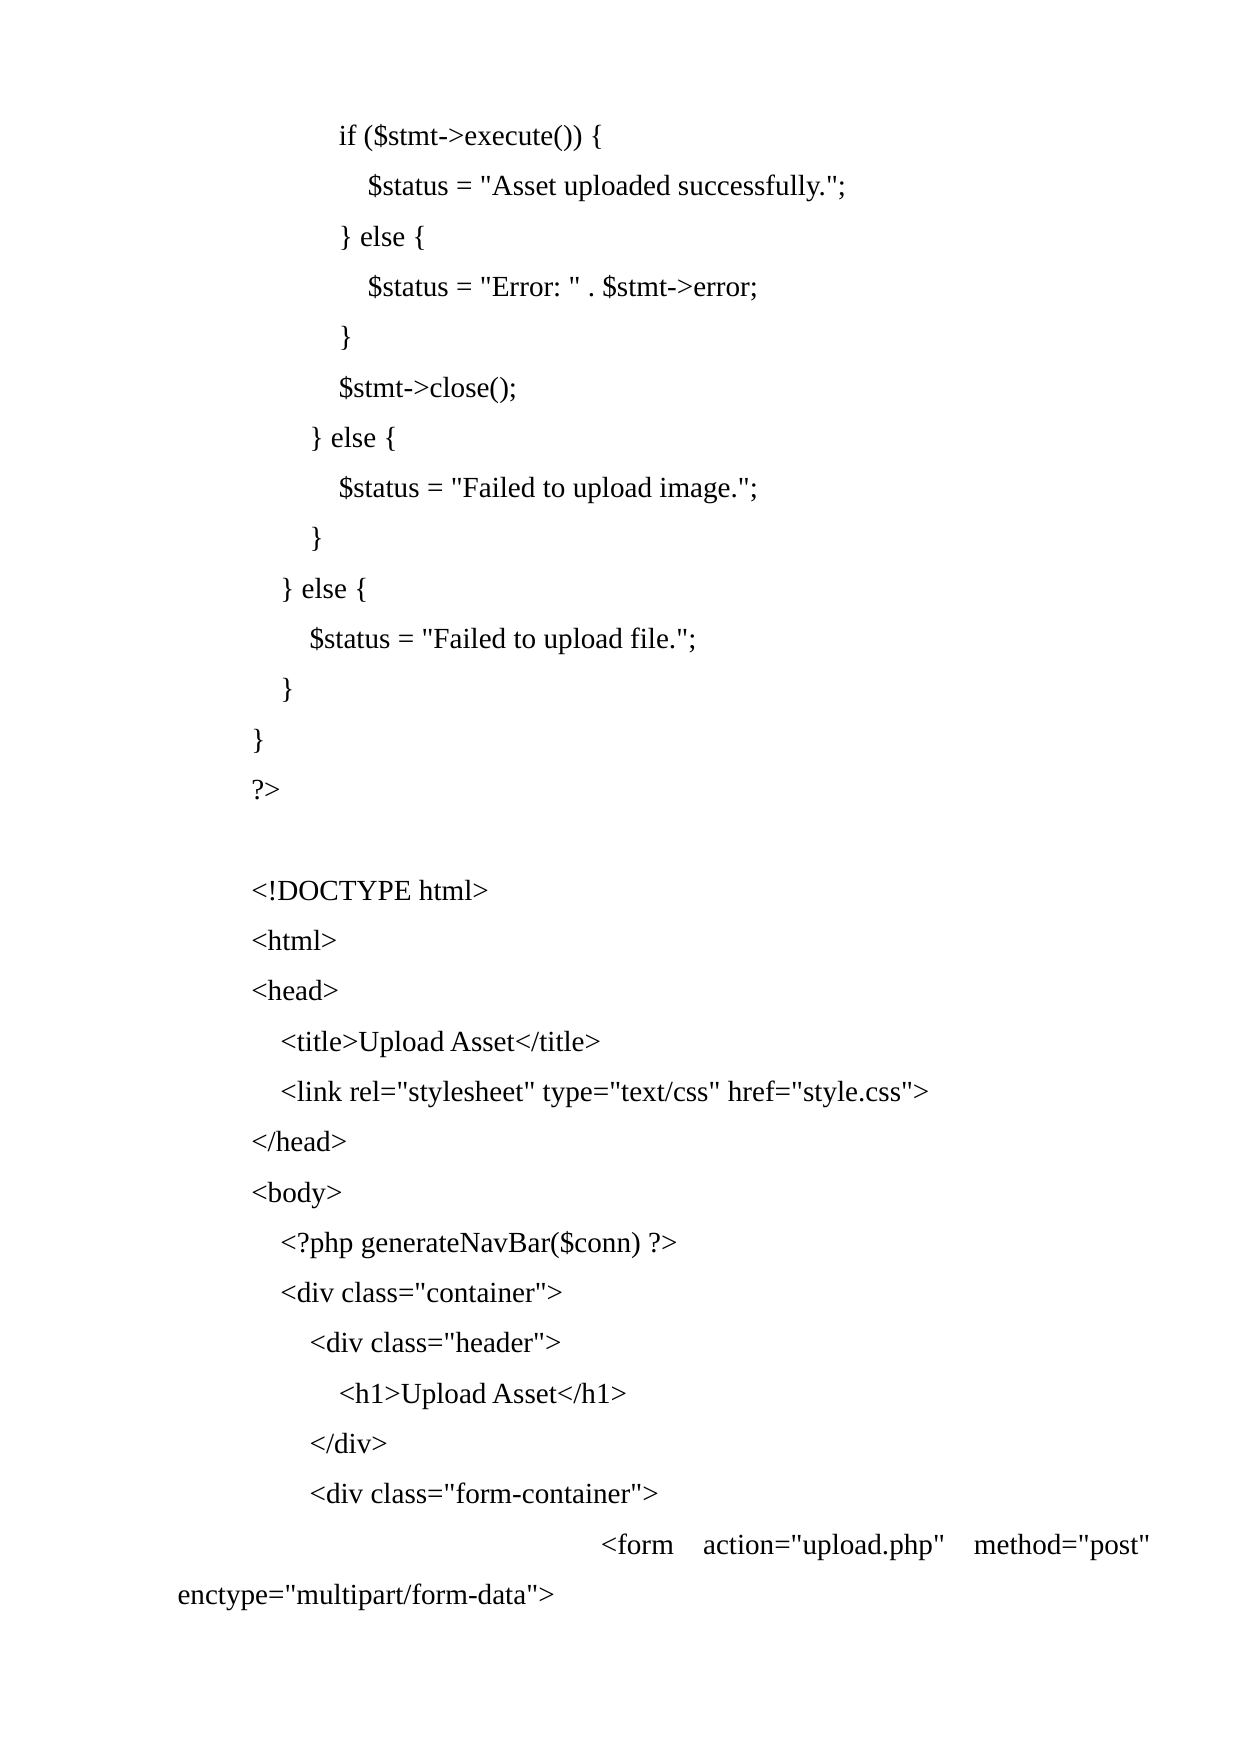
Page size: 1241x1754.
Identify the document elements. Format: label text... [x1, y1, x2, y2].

text $stmt->close(); [177, 370, 1152, 403]
text </head> [177, 1124, 1152, 1158]
text <link rel="stylesheet" type="text/css" href="style.css"> [177, 1074, 1152, 1108]
text $status = "Error: " . $stmt->error; [177, 269, 1152, 303]
text <div class="form-container"> [177, 1477, 1152, 1510]
text $status = "Failed to upload image."; [177, 470, 1152, 504]
text } [177, 722, 1152, 755]
text <head> [177, 973, 1152, 1007]
text $status = "Asset uploaded successfully."; [177, 168, 1152, 202]
text } [177, 521, 1152, 554]
text } else { [177, 571, 1152, 604]
text $status = "Failed to upload file."; [177, 621, 1152, 655]
text <div class="header"> [177, 1326, 1152, 1359]
text ?> [177, 772, 1152, 806]
text <body> [177, 1175, 1152, 1208]
text } else { [177, 420, 1152, 453]
text <title>Upload Asset</title> [177, 1024, 1152, 1057]
text <form action="upload.php" method="post" enctype="multipart/form-data"> [177, 1527, 1152, 1611]
text if ($stmt->execute()) { [177, 118, 1152, 152]
text } [177, 672, 1152, 705]
text <html> [177, 923, 1152, 957]
text } [177, 319, 1152, 353]
text <!DOCTYPE html> [177, 873, 1152, 906]
text <?php generateNavBar($conn) ?> [177, 1225, 1152, 1258]
text <h1>Upload Asset</h1> [177, 1376, 1152, 1409]
text } else { [177, 219, 1152, 252]
text </div> [177, 1426, 1152, 1460]
text <div class="container"> [177, 1275, 1152, 1309]
